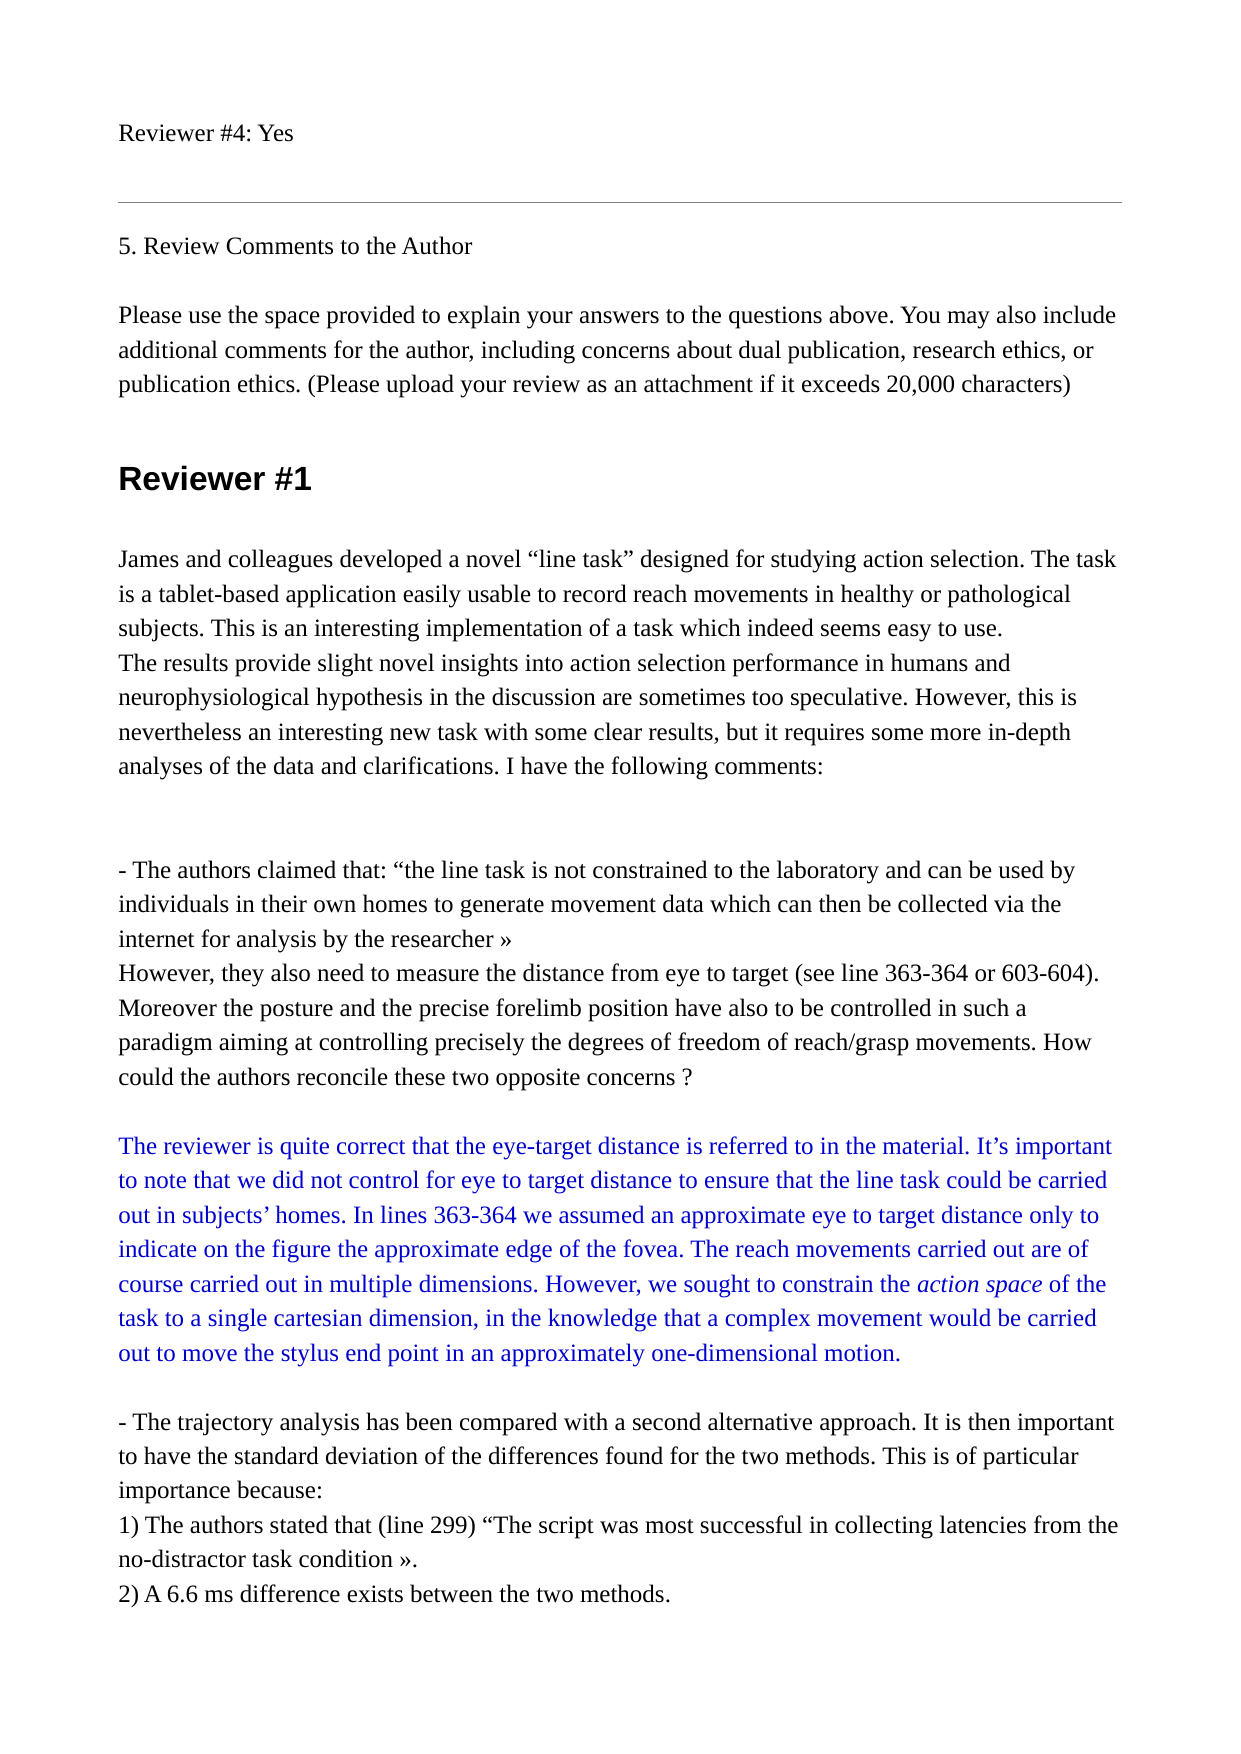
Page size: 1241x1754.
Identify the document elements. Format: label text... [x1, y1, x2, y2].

text Reviewer #4: Yes [118, 118, 1122, 181]
text 5. Review Comments to the Author Please use the space provided to explain your answers to the questions above. You may also include additional comments for the author, including concerns about dual publication, research ethics, or publication ethics. (Please upload your review as an attachment if it exceeds 20,000 characters) [118, 231, 1122, 398]
subtitle Reviewer #1 [118, 459, 1122, 498]
text James and colleagues developed a novel “line task” designed for studying action selection. The task is a tablet-based application easily usable to record reach movements in healthy or pathological subjects. This is an interesting implementation of a task which indeed seems easy to use. The results provide slight novel insights into action selection performance in humans and neurophysiological hypothesis in the discussion are sometimes too speculative. However, this is nevertheless an interesting new task with some clear results, but it requires some more in-depth analyses of the data and clarifications. I have the following comments: - The authors claimed that: “the line task is not constrained to the laboratory and can be used by individuals in their own homes to generate movement data which can then be collected via the internet for analysis by the researcher » However, they also need to measure the distance from eye to target (see line 363-364 or 603-604). Moreover the posture and the precise forelimb position have also to be controlled in such a paradigm aiming at controlling precisely the degrees of freedom of reach/grasp movements. How could the authors reconcile these two opposite concerns ? [118, 544, 1122, 1125]
text - The trajectory analysis has been compared with a second alternative approach. It is then important to have the standard deviation of the differences found for the two methods. This is of particular importance because: 1) The authors stated that (line 299) “The script was most successful in collecting latencies from the no-distractor task condition ». 2) A 6.6 ms difference exists between the two methods. [118, 1372, 1122, 1608]
text The reviewer is quite correct that the eye-target distance is referred to in the material. It’s important to note that we did not control for eye to target distance to ensure that the line task could be carried out in subjects’ homes. In lines 363-364 we assumed an approximate eye to target distance only to indicate on the figure the approximate edge of the fovea. The reach movements carried out are of course carried out in multiple dimensions. However, we sought to constrain the action space of the task to a single cartesian dimension, in the knowledge that a complex movement would be carried out to move the stylus end point in an approximately one-dimensional motion. [118, 1131, 1122, 1366]
